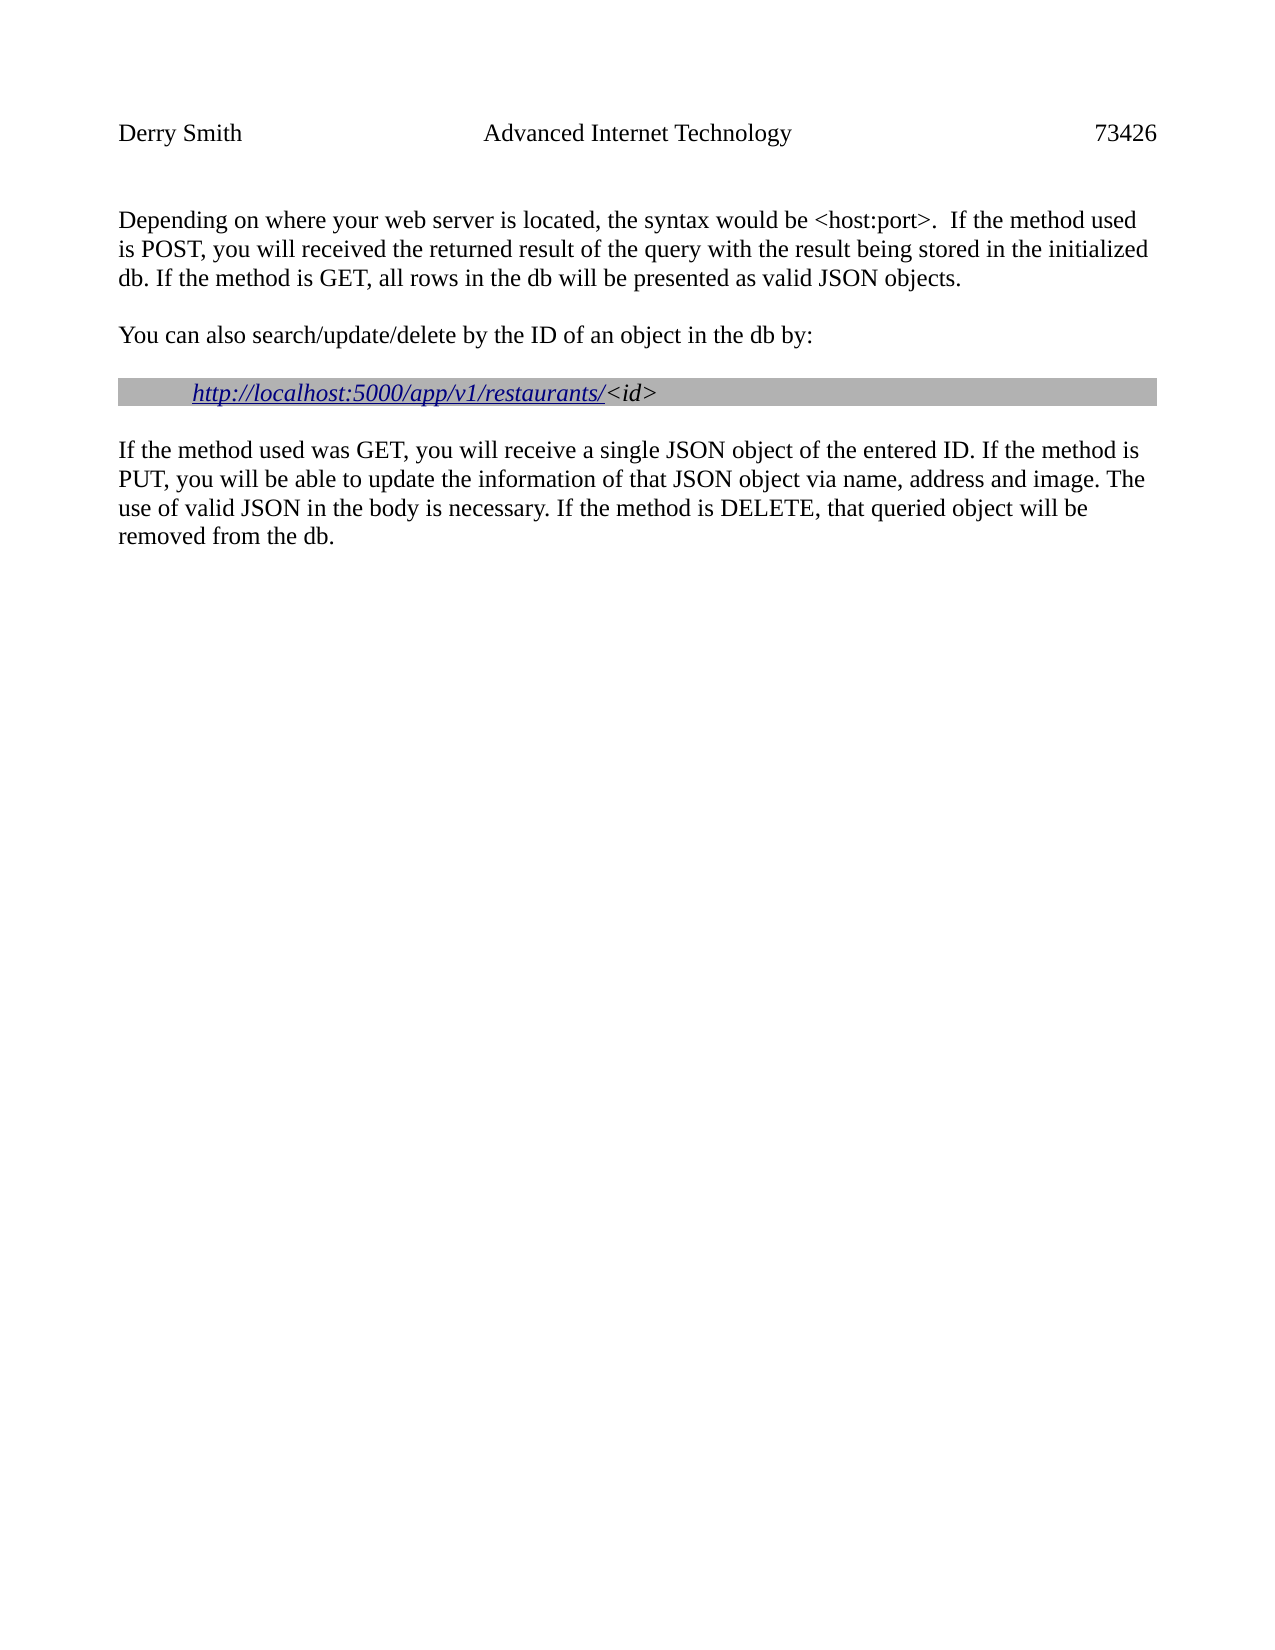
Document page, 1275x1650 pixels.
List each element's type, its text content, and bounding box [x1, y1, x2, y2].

text If the method used was GET, you will receive a single JSON object of the entered ID. If the method is PUT, you will be able to update the information of that JSON object via name, address and image. The use of valid JSON in the body is necessary. If the method is DELETE, that queried object will be removed from the db. [118, 435, 1157, 550]
text Depending on where your web server is located, the syntax would be <host:port>. If the method used is POST, you will received the returned result of the query with the result being stored in the initialized db. If the method is GET, all rows in the db will be presented as valid JSON objects. [118, 205, 1157, 291]
text http://localhost:5000/app/v1/restaurants/<id> [118, 378, 1157, 406]
text You can also search/update/delete by the ID of an object in the db by: [118, 320, 1157, 349]
